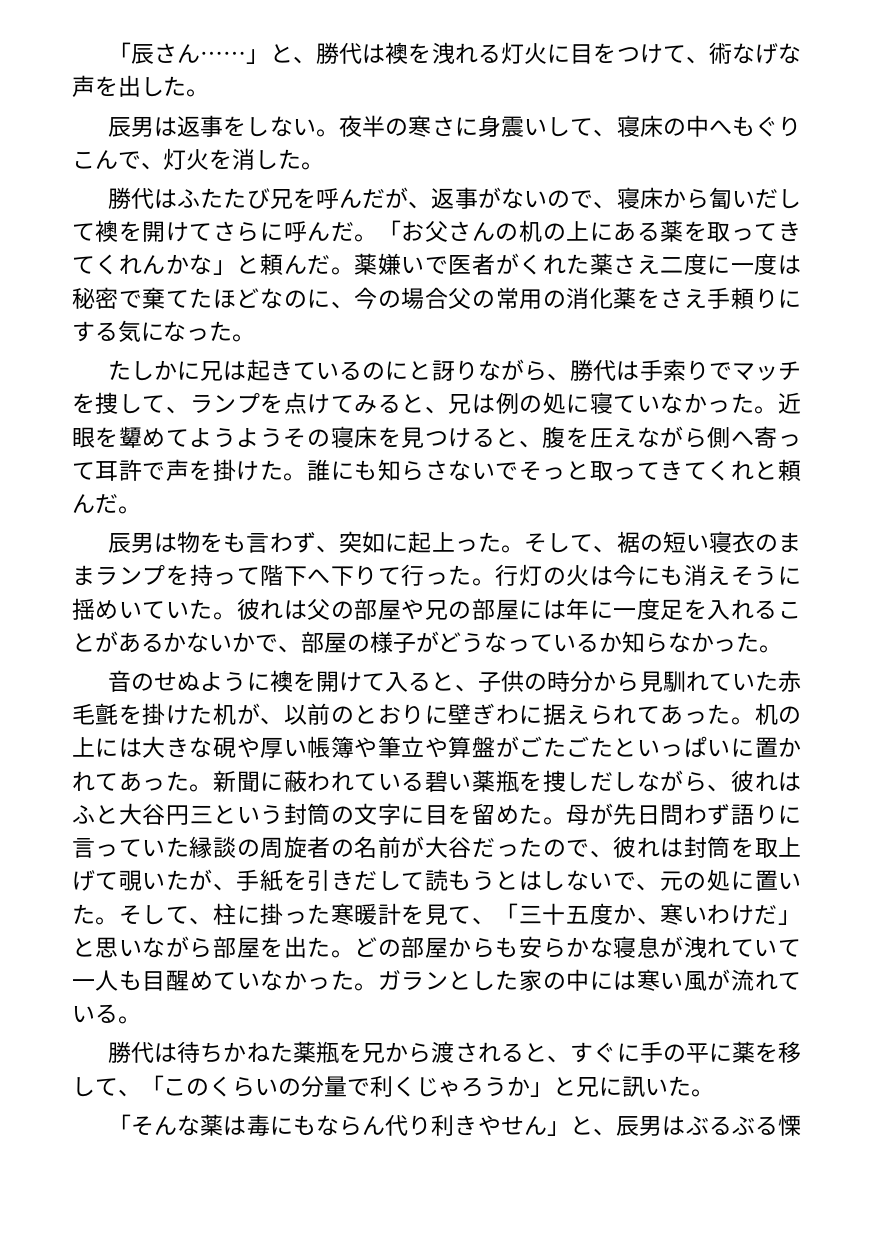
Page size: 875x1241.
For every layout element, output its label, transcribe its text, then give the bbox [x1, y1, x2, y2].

text 辰男は物をも言わず、突如に起上った。そして、裾の短い寝衣のままランプを持って階下へ下りて行った。行灯の火は今にも消えそうに揺めいていた。彼れは父の部屋や兄の部屋には年に一度足を入れることがあるかないかで、部屋の様子がどうなっているか知らなかった。 [72, 525, 802, 658]
text 辰男は返事をしない。夜半の寒さに身震いして、寝床の中へもぐりこんで、灯火を消した。 [72, 108, 802, 175]
text 勝代はふたたび兄を呼んだが、返事がないので、寝床から匐いだして襖を開けてさらに呼んだ。「お父さんの机の上にある薬を取ってきてくれんかな」と頼んだ。薬嫌いで医者がくれた薬さえ二度に一度は秘密で棄てたほどなのに、今の場合父の常用の消化薬をさえ手頼りにする気になった。 [72, 181, 802, 347]
text たしかに兄は起きているのにと訝りながら、勝代は手索りでマッチを捜して、ランプを点けてみると、兄は例の処に寝ていなかった。近眼を顰めてようようその寝床を見つけると、腹を圧えながら側へ寄って耳許で声を掛けた。誰にも知らさないでそっと取ってきてくれと頼んだ。 [72, 353, 802, 519]
text 「辰さん……」と、勝代は襖を洩れる灯火に目をつけて、術なげな声を出した。 [72, 36, 802, 102]
text 勝代は待ちかねた薬瓶を兄から渡されると、すぐに手の平に薬を移して、「このくらいの分量で利くじゃろうか」と兄に訊いた。 [72, 1035, 802, 1102]
text 「そんな薬は毒にもならん代り利きやせん」と、辰男はぶるぶる慄 [72, 1108, 802, 1141]
text 音のせぬように襖を開けて入ると、子供の時分から見馴れていた赤毛氈を掛けた机が、以前のとおりに壁ぎわに据えられてあった。机の上には大きな硯や厚い帳簿や筆立や算盤がごたごたといっぱいに置かれてあった。新聞に蔽われている碧い薬瓶を捜しだしながら、彼れはふと大谷円三という封筒の文字に目を留めた。母が先日問わず語りに言っていた縁談の周旋者の名前が大谷だったので、彼れは封筒を取上げて覗いたが、手紙を引きだして読もうとはしないで、元の処に置いた。そして、柱に掛った寒暖計を見て、「三十五度か、寒いわけだ」と思いながら部屋を出た。どの部屋からも安らかな寝息が洩れていて一人も目醒めていなかった。ガランとした家の中には寒い風が流れている。 [72, 664, 802, 1029]
